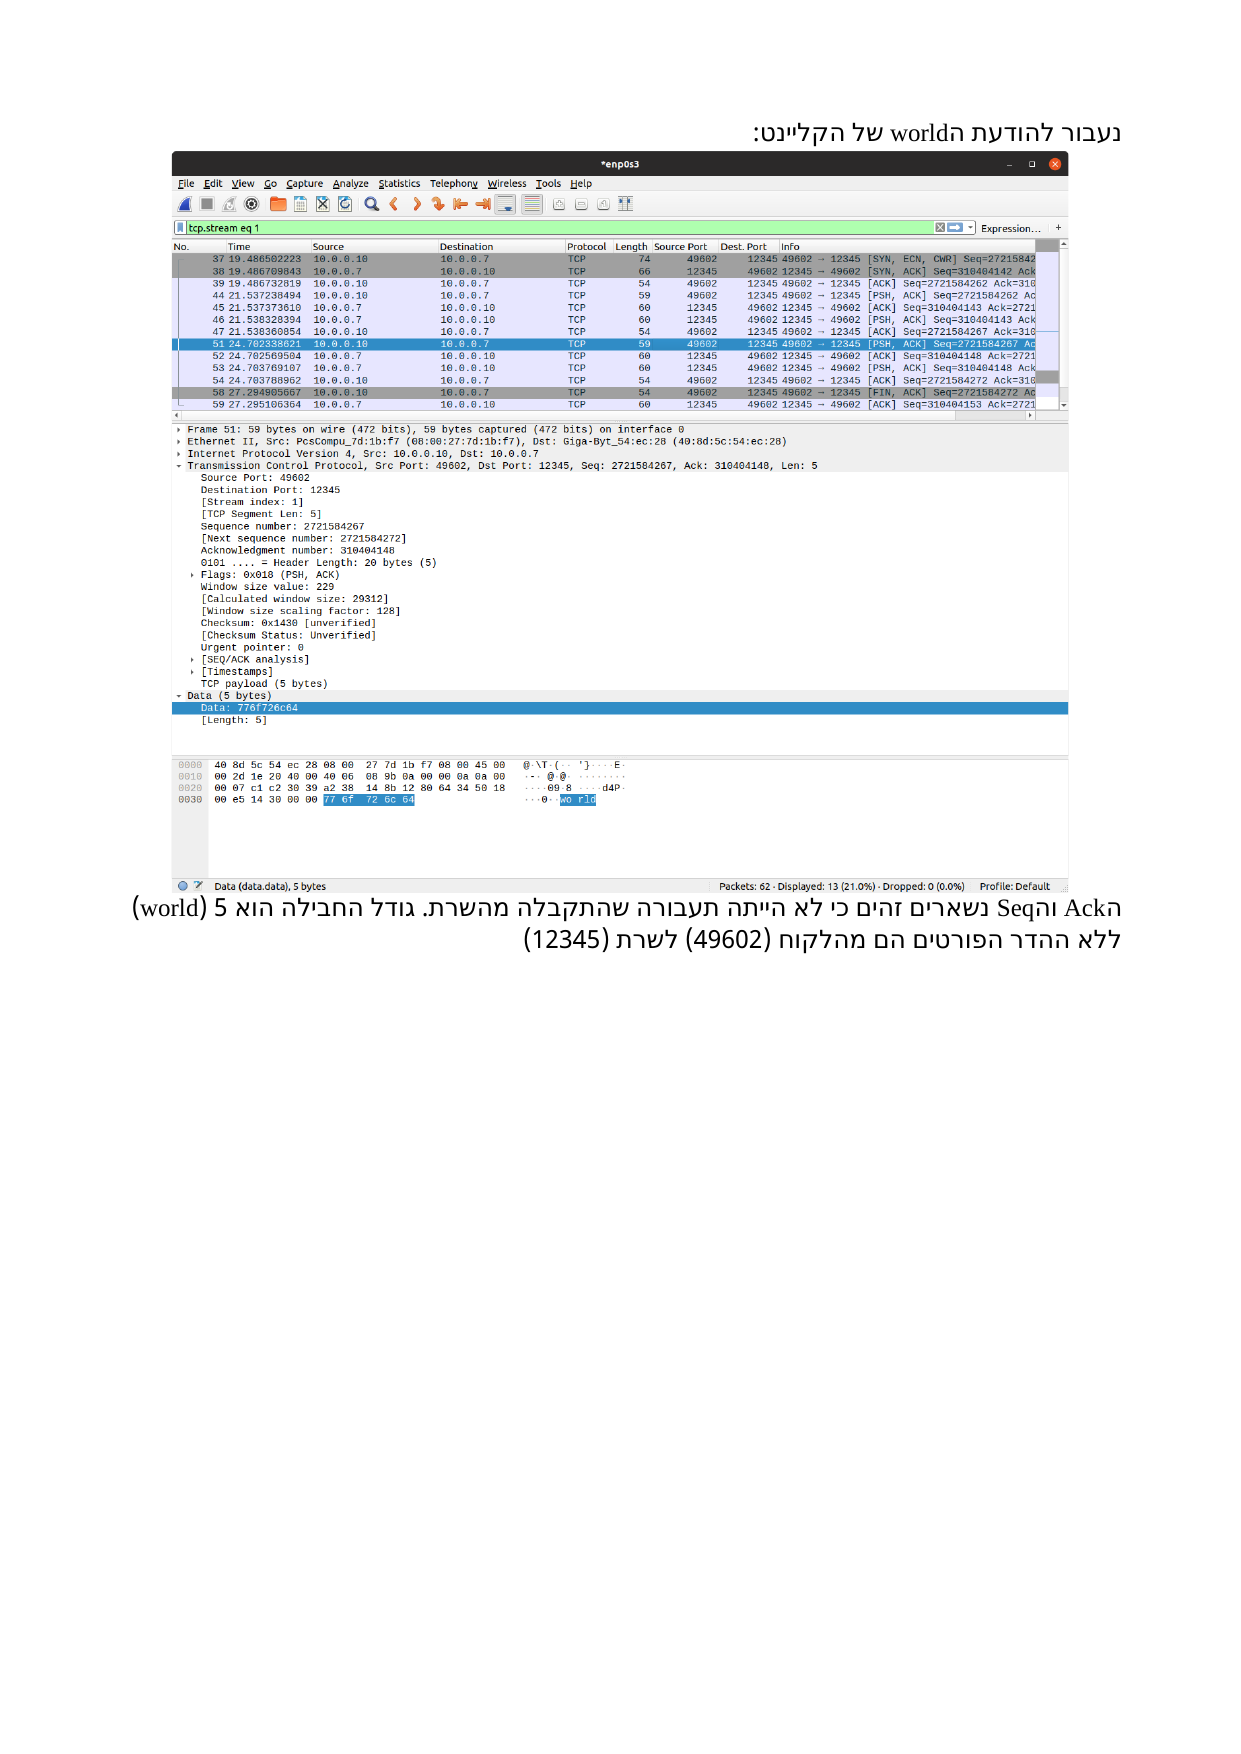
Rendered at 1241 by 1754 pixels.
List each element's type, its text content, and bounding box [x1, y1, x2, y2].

picture [171, 151, 1069, 893]
text נעבור להודעת הworld של הקליינט: [118, 118, 1122, 152]
text הAck והSeq נשארים זהים כי לא הייתה תעבורה שהתקבלה מהשרת. גודל החבילה הוא 5 (world) ללא ההדר הפורטים הם מהלקוח (49602) לשרת (12345) [118, 152, 1122, 959]
